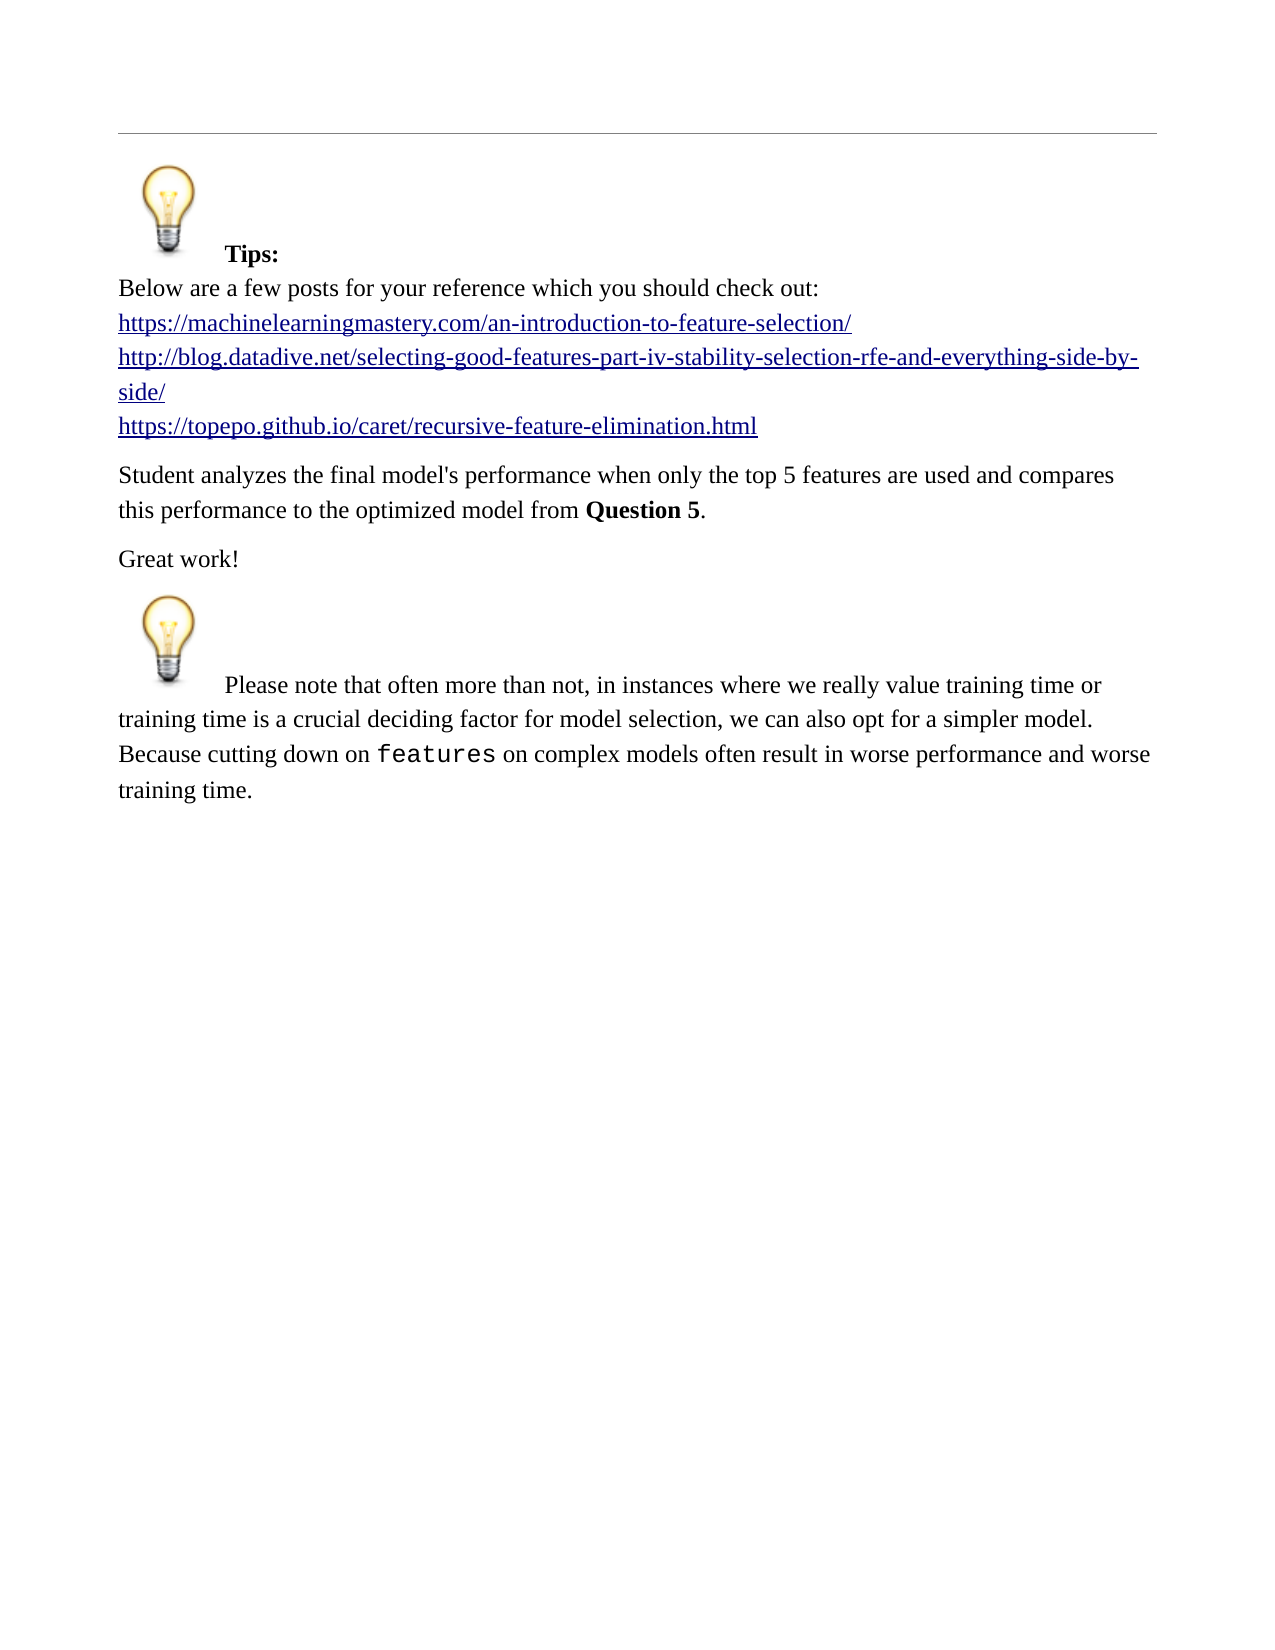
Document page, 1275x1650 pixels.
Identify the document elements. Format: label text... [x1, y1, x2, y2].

text Tips: Below are a few posts for your reference which you should check out: https://machinelearningmastery.com/an-introduction-to-feature-selection/ http://blog.datadive.net/selecting-good-features-part-iv-stability-selection-rfe-and-everything-side-by-side/ https://topepo.github.io/caret/recursive-feature-elimination.html [118, 162, 1157, 440]
text Please note that often more than not, in instances where we really value training time or training time is a crucial deciding factor for model selection, we can also opt for a simpler model. Because cutting down on features on complex models often result in worse performance and worse training time. [118, 593, 1157, 804]
text Student analyzes the final model's performance when only the top 5 features are used and compares this performance to the optimized model from Question 5. [118, 460, 1157, 524]
picture [118, 162, 219, 263]
picture [118, 593, 219, 693]
text Great work! [118, 544, 1157, 573]
